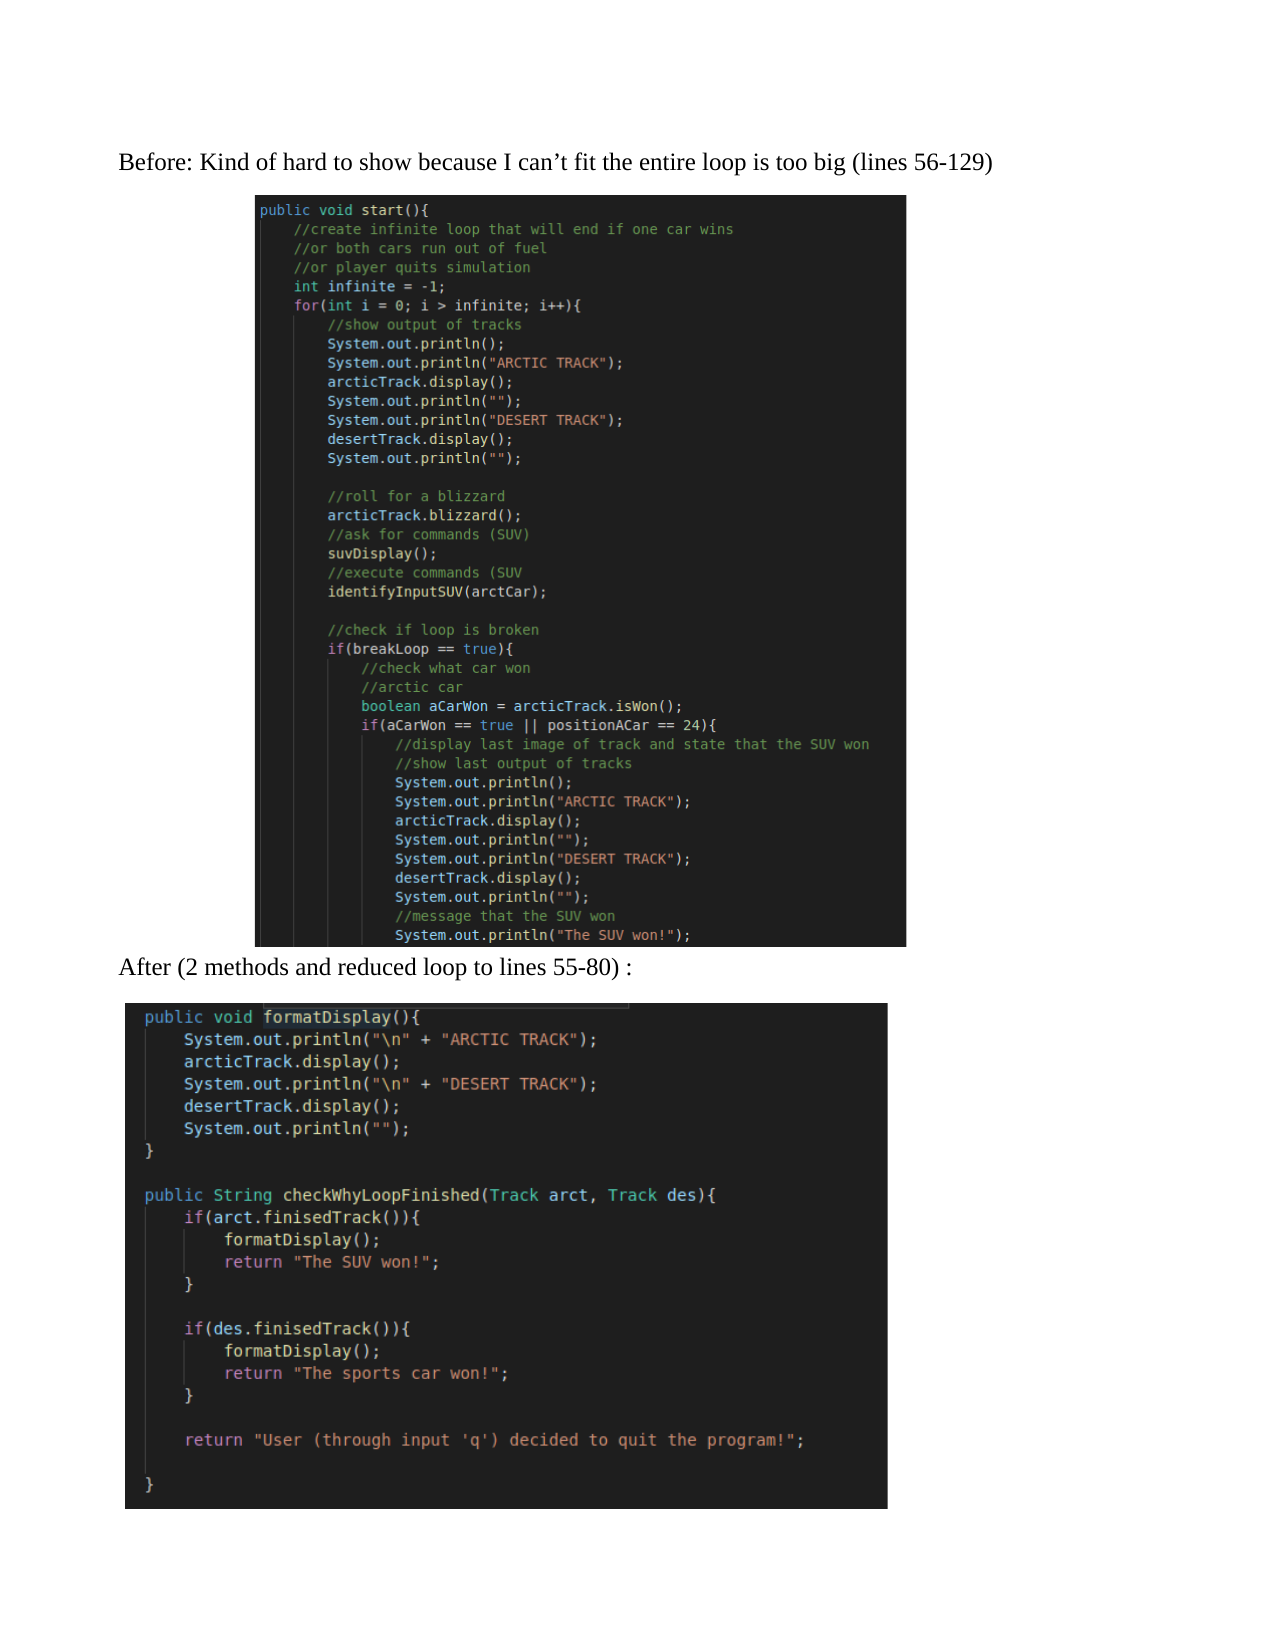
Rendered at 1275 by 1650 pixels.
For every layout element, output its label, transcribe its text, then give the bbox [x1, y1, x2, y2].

text After (2 methods and reduced loop to lines 55-80) : [118, 952, 1157, 981]
picture [125, 1003, 888, 1509]
text Before: Kind of hard to show because I can’t fit the entire loop is too big (lines 56-129) [118, 147, 1157, 176]
picture [254, 195, 907, 947]
